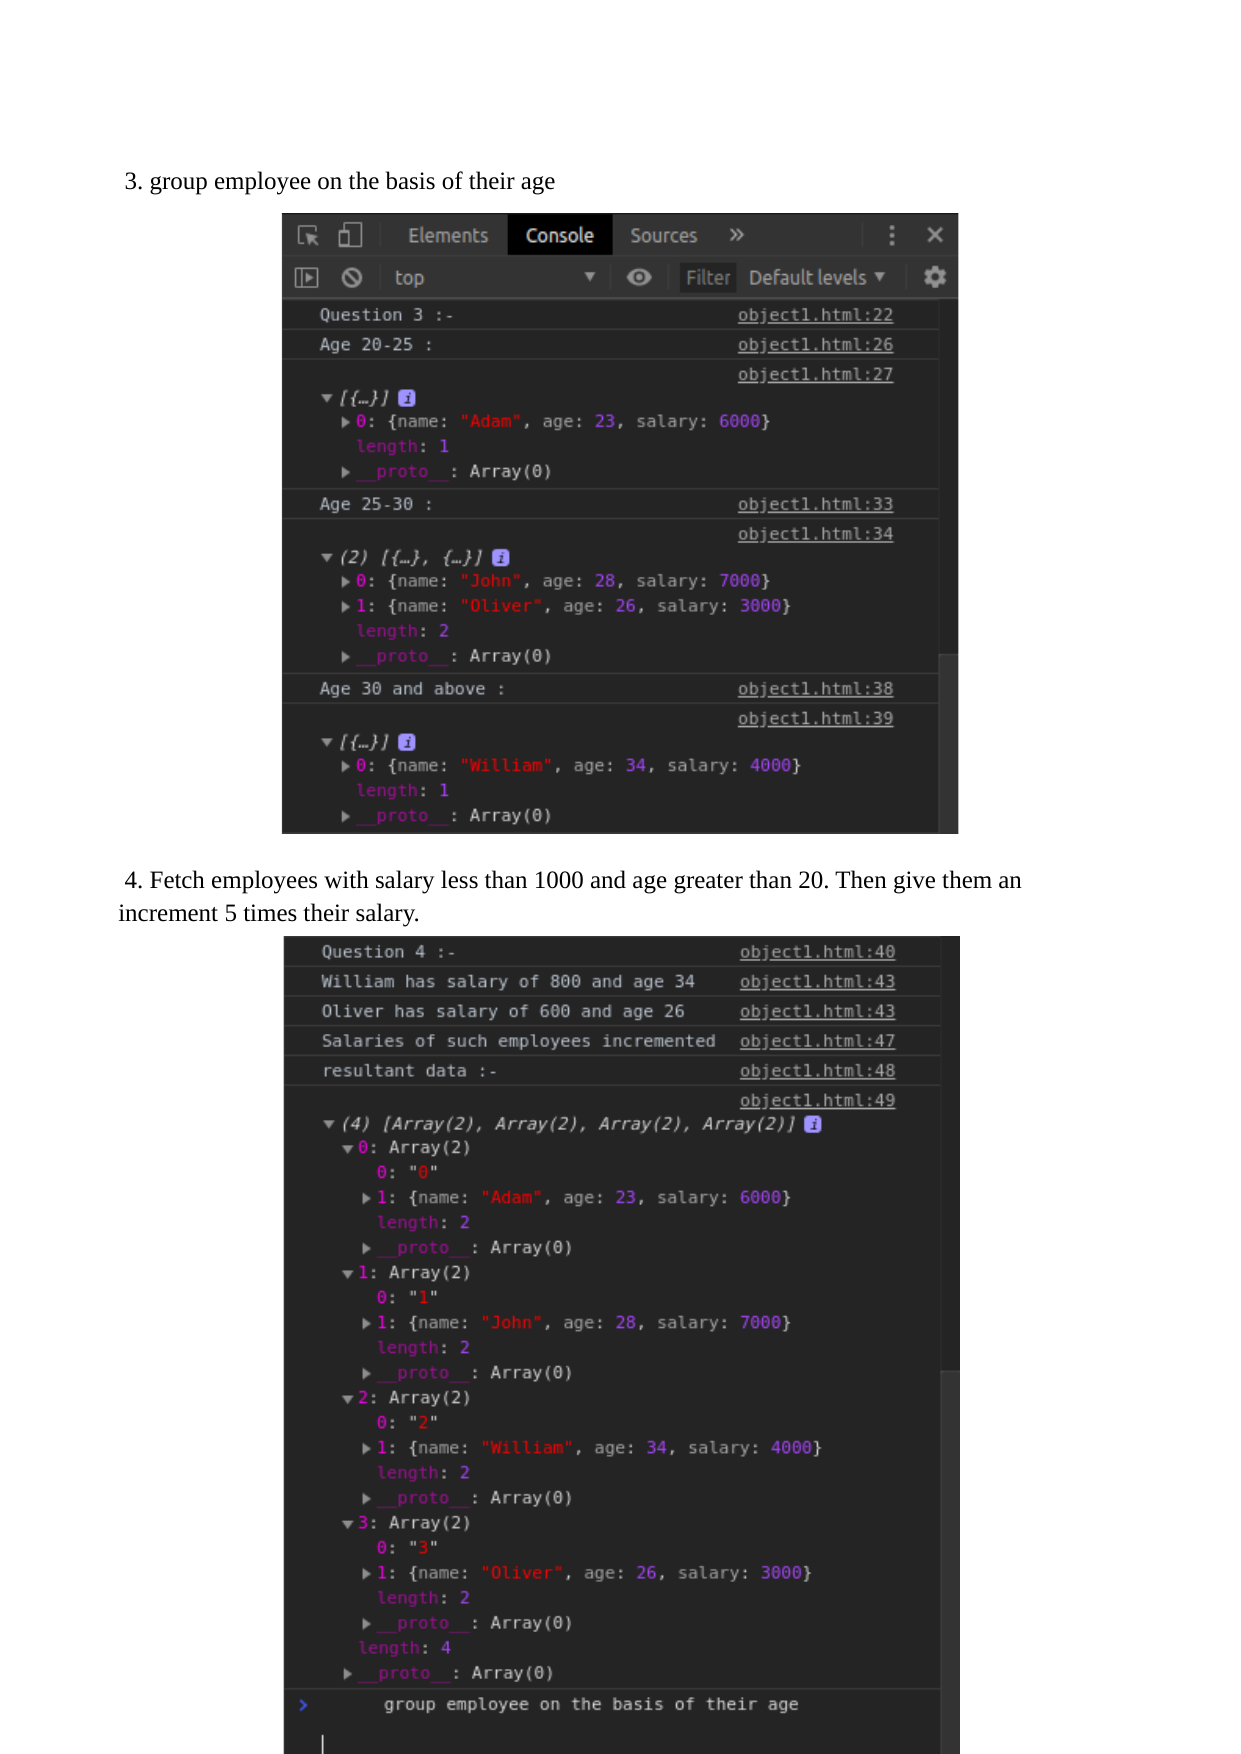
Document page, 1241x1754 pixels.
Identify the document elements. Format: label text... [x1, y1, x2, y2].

picture [283, 936, 960, 1754]
text 4. Fetch employees with salary less than 1000 and age greater than 20. Then give them an increment 5 times their salary. [118, 865, 1122, 927]
text 3. group employee on the basis of their age [118, 166, 1122, 194]
picture [281, 213, 959, 834]
